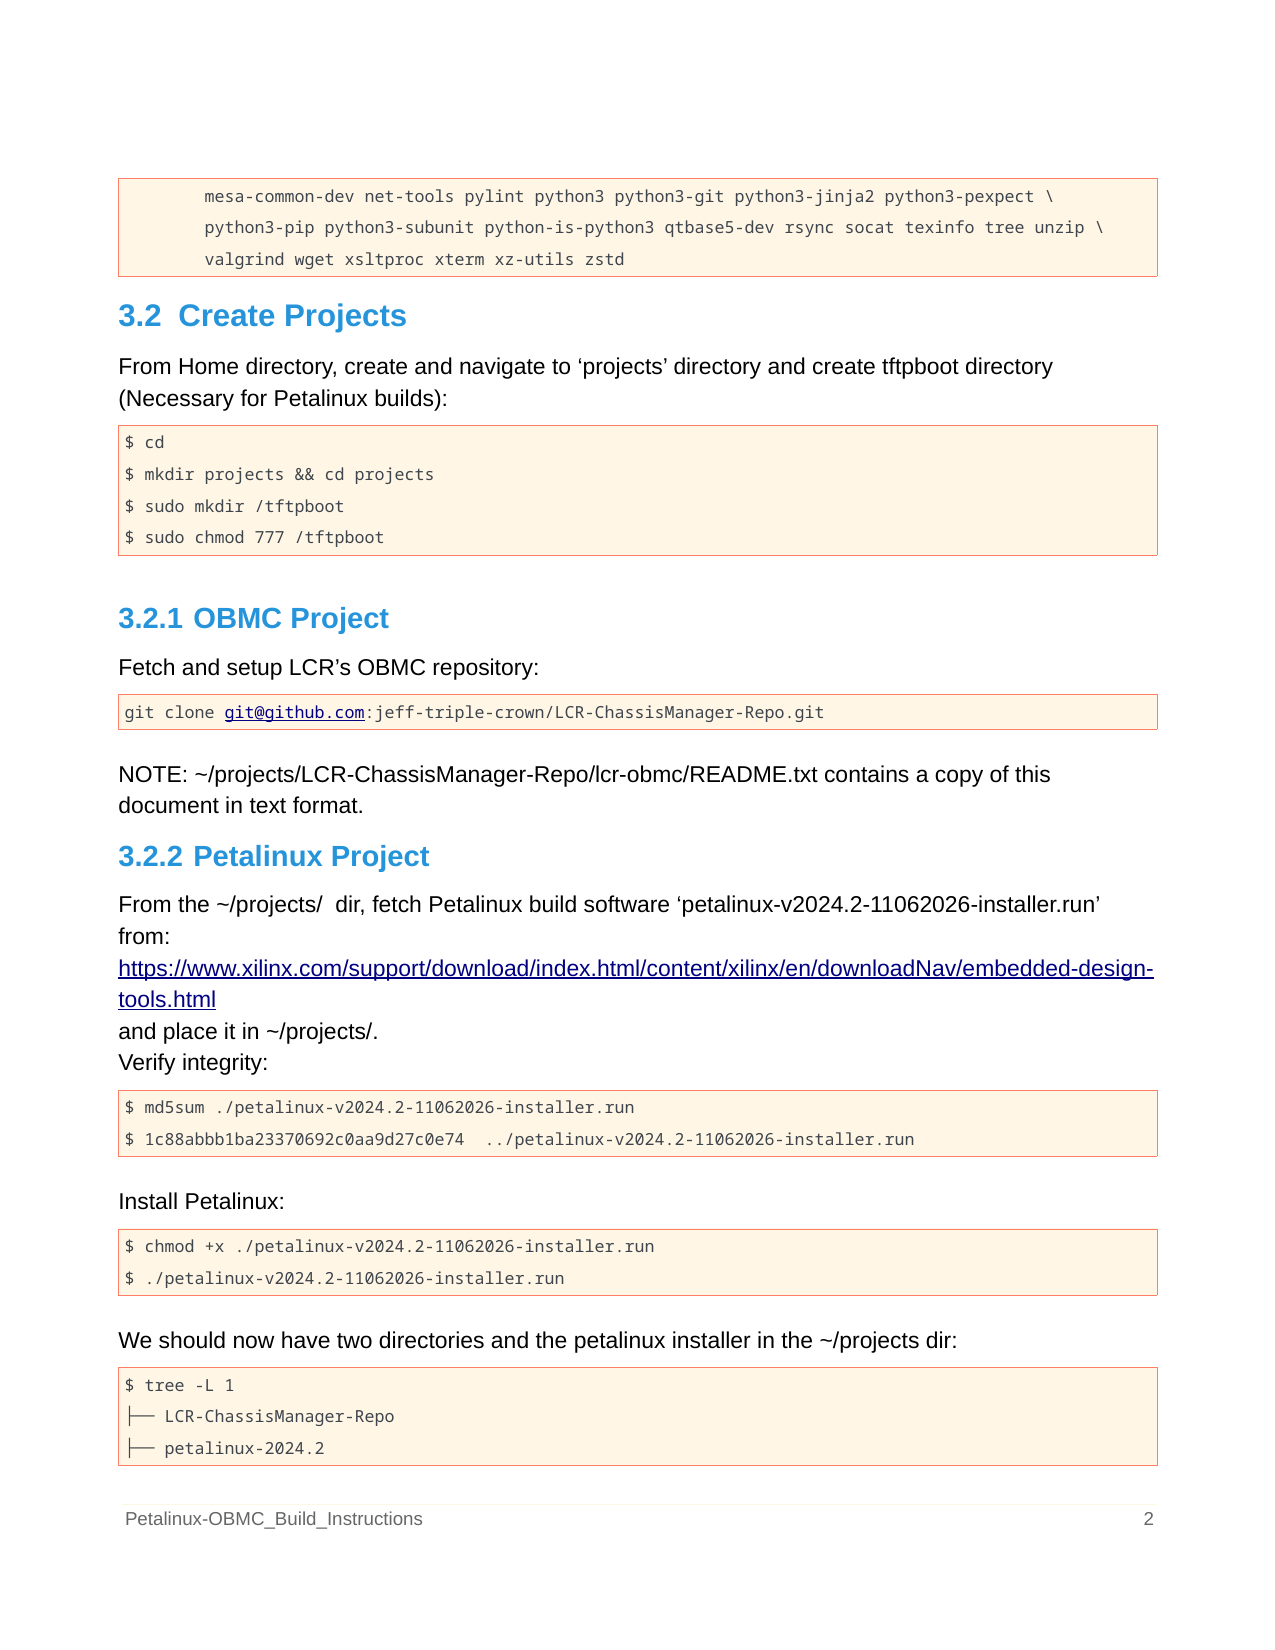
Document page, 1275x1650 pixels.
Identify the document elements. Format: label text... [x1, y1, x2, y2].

text ├── petalinux-2024.2 [119, 1431, 1157, 1465]
subtitle Petalinux Project [118, 839, 1157, 872]
text mesa-common-dev net-tools pylint python3 python3-git python3-jinja2 python3-pexpect \ [119, 179, 1157, 207]
text ├── LCR-ChassisManager-Repo [119, 1399, 1157, 1428]
text valgrind wget xsltproc xterm xz-utils zstd [119, 241, 1157, 276]
text From the ~/projects/ dir, fetch Petalinux build software ‘petalinux-v2024.2-11062026-installer.run’ from: [118, 891, 1157, 949]
text $ chmod +x ./petalinux-v2024.2-11062026-installer.run [119, 1230, 1157, 1257]
text https://www.xilinx.com/support/download/index.html/content/xilinx/en/downloadNav/embedded-design-tools.html [118, 954, 1157, 1012]
text python3-pip python3-subunit python-is-python3 qtbase5-dev rsync socat texinfo tree unzip \ [119, 210, 1157, 239]
text and place it in ~/projects/. [118, 1018, 1157, 1044]
subtitle OBMC Project [118, 601, 1157, 635]
text Verify integrity: [118, 1049, 1157, 1076]
text $ cd [119, 426, 1157, 454]
text $ ./petalinux-v2024.2-11062026-installer.run [119, 1260, 1157, 1295]
text From Home directory, create and navigate to ‘projects’ directory and create tftpboot directory (Necessary for Petalinux builds): [118, 353, 1157, 411]
subtitle Create Projects [118, 297, 1157, 333]
text $ md5sum ./petalinux-v2024.2-11062026-installer.run [119, 1091, 1157, 1118]
text Install Petalinux: [118, 1188, 1157, 1214]
text $ sudo chmod 777 /tftpboot [119, 520, 1157, 555]
text git clone git@github.com:jeff-triple-crown/LCR-ChassisManager-Repo.git [119, 695, 1157, 729]
text Fetch and setup LCR’s OBMC repository: [118, 654, 1157, 680]
text We should now have two directories and the petalinux installer in the ~/projects dir: [118, 1327, 1157, 1353]
text NOTE: ~/projects/LCR-ChassisManager-Repo/lcr-obmc/README.txt contains a copy of this document in text format. [118, 761, 1157, 819]
text $ sudo mkdir /tftpboot [119, 488, 1157, 517]
text $ tree -L 1 [119, 1368, 1157, 1396]
text $ mkdir projects && cd projects [119, 457, 1157, 486]
text $ 1c88abbb1ba23370692c0aa9d27c0e74 ../petalinux-v2024.2-11062026-installer.run [119, 1121, 1157, 1156]
